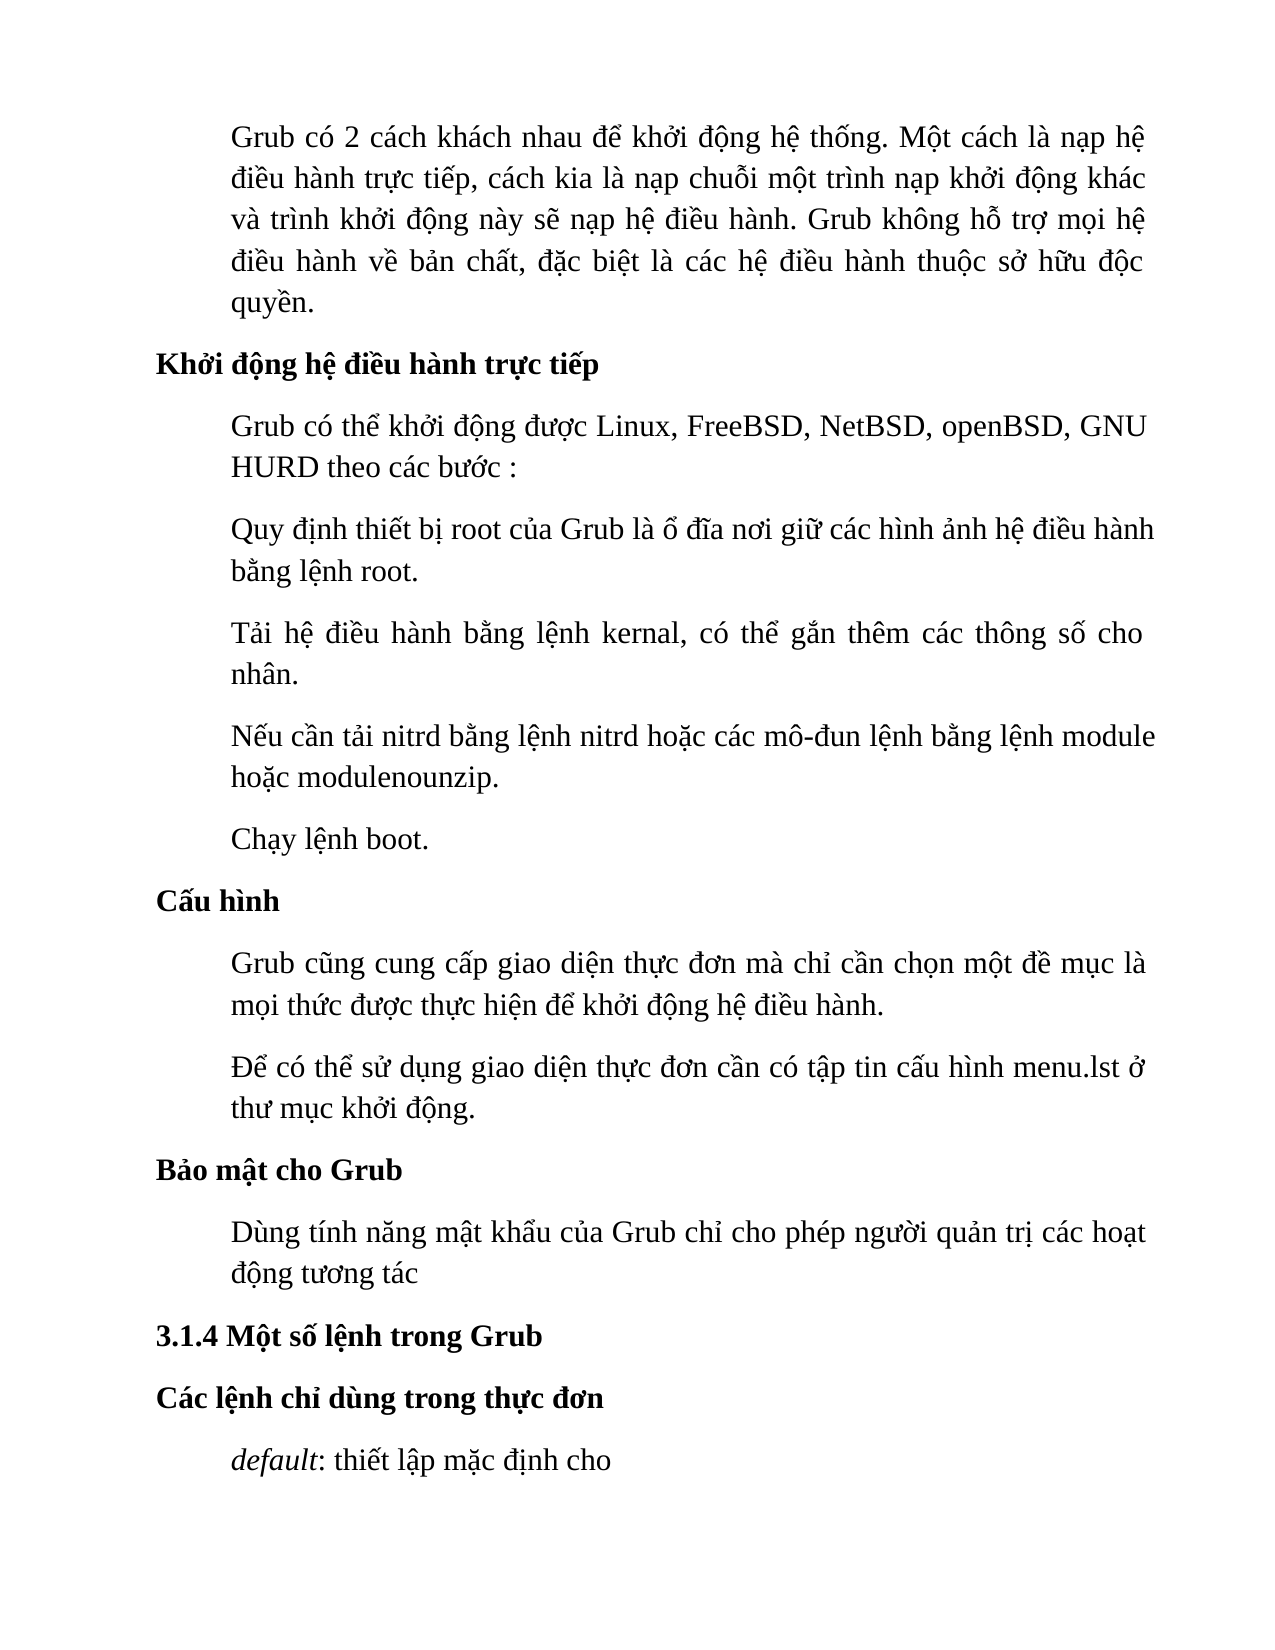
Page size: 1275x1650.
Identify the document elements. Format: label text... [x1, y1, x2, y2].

text Để có thể sử dụng giao diện thực đơn cần có tập tin cấu hình menu.lst ở thư mục khởi động. [156, 1048, 1157, 1125]
text Các lệnh chỉ dùng trong thực đơn [156, 1379, 1157, 1415]
text Bảo mật cho Grub [156, 1151, 1157, 1187]
text Khởi động hệ điều hành trực tiếp [156, 345, 1157, 381]
text Quy định thiết bị root của Grub là ổ đĩa nơi giữ các hình ảnh hệ điều hành bằng lệnh root. [156, 511, 1157, 588]
text Grub cũng cung cấp giao diện thực đơn mà chỉ cần chọn một đề mục là mọi thức được thực hiện để khởi động hệ điều hành. [156, 945, 1157, 1022]
text default: thiết lập mặc định cho [156, 1441, 1157, 1477]
text Cấu hình [156, 883, 1157, 919]
text Grub có 2 cách khách nhau để khởi động hệ thống. Một cách là nạp hệ điều hành trực tiếp, cách kia là nạp chuỗi một trình nạp khởi động khác và trình khởi động này sẽ nạp hệ điều hành. Grub không hỗ trợ mọi hệ điều hành về bản chất, đặc biệt là các hệ điều hành thuộc sở hữu độc quyền. [156, 118, 1157, 319]
text Nếu cần tải nitrd bằng lệnh nitrd hoặc các mô-đun lệnh bằng lệnh module hoặc modulenounzip. [156, 717, 1157, 794]
text Dùng tính năng mật khẩu của Grub chỉ cho phép người quản trị các hoạt động tương tác [156, 1213, 1157, 1291]
text 3.1.4 Một số lệnh trong Grub [156, 1317, 1157, 1353]
text Grub có thể khởi động được Linux, FreeBSD, NetBSD, openBSD, GNU HURD theo các bước : [156, 407, 1157, 484]
text Chạy lệnh boot. [156, 821, 1157, 857]
text Tải hệ điều hành bằng lệnh kernal, có thể gắn thêm các thông số cho nhân. [156, 614, 1157, 691]
